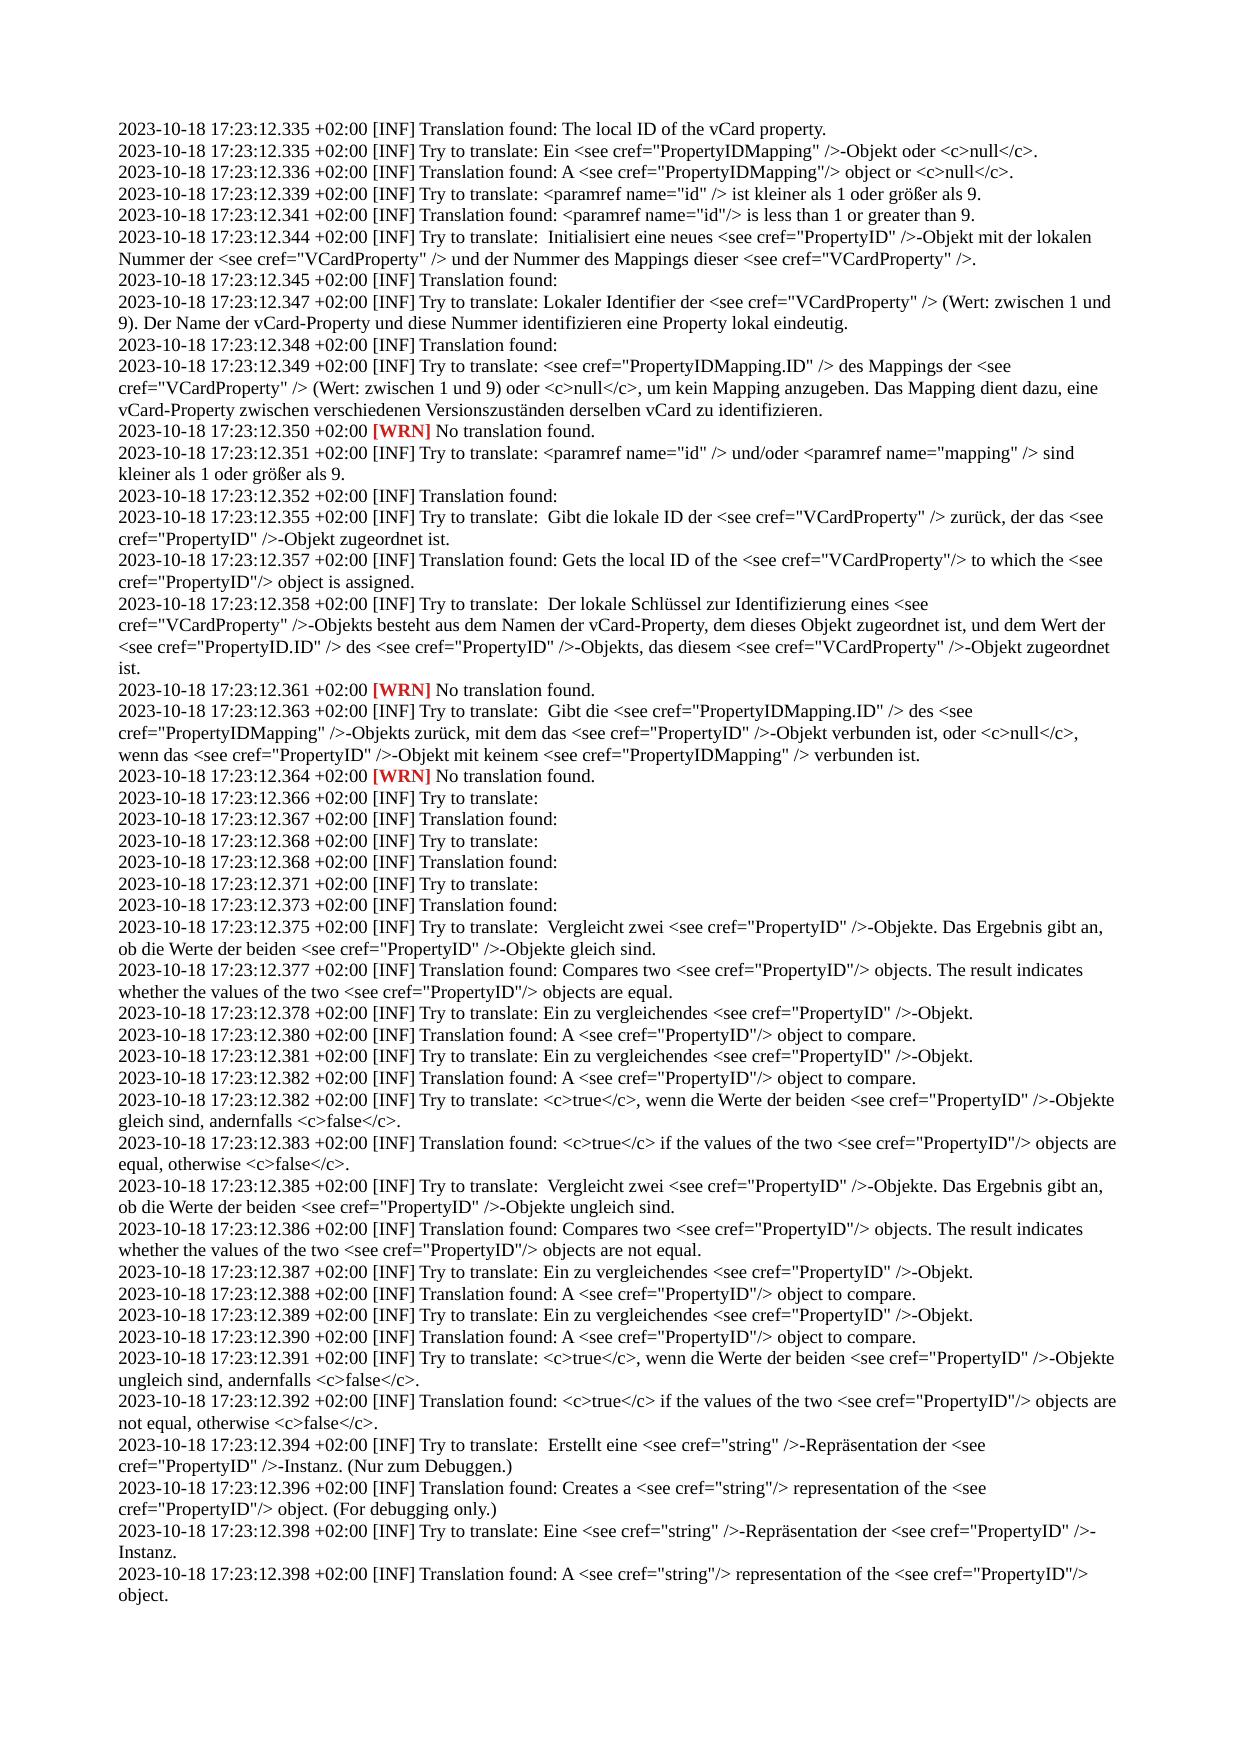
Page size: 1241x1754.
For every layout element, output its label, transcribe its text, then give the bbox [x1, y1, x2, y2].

text 2023-10-18 17:23:12.382 +02:00 [INF] Try to translate: <c>true</c>, wenn die Werte der beiden <see cref="PropertyID" />-Objekte gleich sind, andernfalls <c>false</c>. [118, 1088, 1122, 1132]
text 2023-10-18 17:23:12.388 +02:00 [INF] Translation found: A <see cref="PropertyID"/> object to compare. [118, 1282, 1122, 1304]
text 2023-10-18 17:23:12.357 +02:00 [INF] Translation found: Gets the local ID of the <see cref="VCardProperty"/> to which the <see cref="PropertyID"/> object is assigned. [118, 549, 1122, 592]
text 2023-10-18 17:23:12.389 +02:00 [INF] Try to translate: Ein zu vergleichendes <see cref="PropertyID" />-Objekt. [118, 1304, 1122, 1326]
text 2023-10-18 17:23:12.339 +02:00 [INF] Try to translate: <paramref name="id" /> ist kleiner als 1 oder größer als 9. [118, 183, 1122, 204]
text 2023-10-18 17:23:12.349 +02:00 [INF] Try to translate: <see cref="PropertyIDMapping.ID" /> des Mappings der <see cref="VCardProperty" /> (Wert: zwischen 1 und 9) oder <c>null</c>, um kein Mapping anzugeben. Das Mapping dient dazu, eine vCard-Property zwischen verschiedenen Versionszuständen derselben vCard zu identifizieren. [118, 355, 1122, 420]
text 2023-10-18 17:23:12.383 +02:00 [INF] Translation found: <c>true</c> if the values of the two <see cref="PropertyID"/> objects are equal, otherwise <c>false</c>. [118, 1132, 1122, 1175]
text 2023-10-18 17:23:12.377 +02:00 [INF] Translation found: Compares two <see cref="PropertyID"/> objects. The result indicates whether the values of the two <see cref="PropertyID"/> objects are equal. [118, 959, 1122, 1002]
text 2023-10-18 17:23:12.382 +02:00 [INF] Translation found: A <see cref="PropertyID"/> object to compare. [118, 1067, 1122, 1088]
text 2023-10-18 17:23:12.380 +02:00 [INF] Translation found: A <see cref="PropertyID"/> object to compare. [118, 1024, 1122, 1045]
text 2023-10-18 17:23:12.364 +02:00 [WRN] No translation found. [118, 765, 1122, 787]
text 2023-10-18 17:23:12.351 +02:00 [INF] Try to translate: <paramref name="id" /> und/oder <paramref name="mapping" /> sind kleiner als 1 oder größer als 9. [118, 442, 1122, 485]
text 2023-10-18 17:23:12.368 +02:00 [INF] Try to translate: [118, 830, 1122, 851]
text 2023-10-18 17:23:12.375 +02:00 [INF] Try to translate: Vergleicht zwei <see cref="PropertyID" />-Objekte. Das Ergebnis gibt an, ob die Werte der beiden <see cref="PropertyID" />-Objekte gleich sind. [118, 916, 1122, 959]
text 2023-10-18 17:23:12.398 +02:00 [INF] Translation found: A <see cref="string"/> representation of the <see cref="PropertyID"/> object. [118, 1563, 1122, 1606]
text 2023-10-18 17:23:12.363 +02:00 [INF] Try to translate: Gibt die <see cref="PropertyIDMapping.ID" /> des <see cref="PropertyIDMapping" />-Objekts zurück, mit dem das <see cref="PropertyID" />-Objekt verbunden ist, oder <c>null</c>, wenn das <see cref="PropertyID" />-Objekt mit keinem <see cref="PropertyIDMapping" /> verbunden ist. [118, 700, 1122, 765]
text 2023-10-18 17:23:12.367 +02:00 [INF] Translation found: [118, 808, 1122, 830]
text 2023-10-18 17:23:12.352 +02:00 [INF] Translation found: [118, 485, 1122, 506]
text 2023-10-18 17:23:12.386 +02:00 [INF] Translation found: Compares two <see cref="PropertyID"/> objects. The result indicates whether the values of the two <see cref="PropertyID"/> objects are not equal. [118, 1218, 1122, 1261]
text 2023-10-18 17:23:12.361 +02:00 [WRN] No translation found. [118, 679, 1122, 700]
text 2023-10-18 17:23:12.335 +02:00 [INF] Translation found: The local ID of the vCard property. [118, 118, 1122, 140]
text 2023-10-18 17:23:12.341 +02:00 [INF] Translation found: <paramref name="id"/> is less than 1 or greater than 9. [118, 204, 1122, 226]
text 2023-10-18 17:23:12.381 +02:00 [INF] Try to translate: Ein zu vergleichendes <see cref="PropertyID" />-Objekt. [118, 1045, 1122, 1067]
text 2023-10-18 17:23:12.371 +02:00 [INF] Try to translate: [118, 873, 1122, 894]
text 2023-10-18 17:23:12.350 +02:00 [WRN] No translation found. [118, 420, 1122, 442]
text 2023-10-18 17:23:12.391 +02:00 [INF] Try to translate: <c>true</c>, wenn die Werte der beiden <see cref="PropertyID" />-Objekte ungleich sind, andernfalls <c>false</c>. [118, 1347, 1122, 1390]
text 2023-10-18 17:23:12.390 +02:00 [INF] Translation found: A <see cref="PropertyID"/> object to compare. [118, 1326, 1122, 1347]
text 2023-10-18 17:23:12.335 +02:00 [INF] Try to translate: Ein <see cref="PropertyIDMapping" />-Objekt oder <c>null</c>. [118, 140, 1122, 161]
text 2023-10-18 17:23:12.396 +02:00 [INF] Translation found: Creates a <see cref="string"/> representation of the <see cref="PropertyID"/> object. (For debugging only.) [118, 1477, 1122, 1520]
text 2023-10-18 17:23:12.385 +02:00 [INF] Try to translate: Vergleicht zwei <see cref="PropertyID" />-Objekte. Das Ergebnis gibt an, ob die Werte der beiden <see cref="PropertyID" />-Objekte ungleich sind. [118, 1175, 1122, 1218]
text 2023-10-18 17:23:12.345 +02:00 [INF] Translation found: [118, 269, 1122, 291]
text 2023-10-18 17:23:12.392 +02:00 [INF] Translation found: <c>true</c> if the values of the two <see cref="PropertyID"/> objects are not equal, otherwise <c>false</c>. [118, 1390, 1122, 1433]
text 2023-10-18 17:23:12.398 +02:00 [INF] Try to translate: Eine <see cref="string" />-Repräsentation der <see cref="PropertyID" />-Instanz. [118, 1520, 1122, 1563]
text 2023-10-18 17:23:12.368 +02:00 [INF] Translation found: [118, 851, 1122, 873]
text 2023-10-18 17:23:12.347 +02:00 [INF] Try to translate: Lokaler Identifier der <see cref="VCardProperty" /> (Wert: zwischen 1 und 9). Der Name der vCard-Property und diese Nummer identifizieren eine Property lokal eindeutig. [118, 291, 1122, 334]
text 2023-10-18 17:23:12.378 +02:00 [INF] Try to translate: Ein zu vergleichendes <see cref="PropertyID" />-Objekt. [118, 1002, 1122, 1024]
text 2023-10-18 17:23:12.348 +02:00 [INF] Translation found: [118, 334, 1122, 355]
text 2023-10-18 17:23:12.355 +02:00 [INF] Try to translate: Gibt die lokale ID der <see cref="VCardProperty" /> zurück, der das <see cref="PropertyID" />-Objekt zugeordnet ist. [118, 506, 1122, 549]
text 2023-10-18 17:23:12.387 +02:00 [INF] Try to translate: Ein zu vergleichendes <see cref="PropertyID" />-Objekt. [118, 1261, 1122, 1282]
text 2023-10-18 17:23:12.366 +02:00 [INF] Try to translate: [118, 787, 1122, 808]
text 2023-10-18 17:23:12.336 +02:00 [INF] Translation found: A <see cref="PropertyIDMapping"/> object or <c>null</c>. [118, 161, 1122, 183]
text 2023-10-18 17:23:12.394 +02:00 [INF] Try to translate: Erstellt eine <see cref="string" />-Repräsentation der <see cref="PropertyID" />-Instanz. (Nur zum Debuggen.) [118, 1433, 1122, 1477]
text 2023-10-18 17:23:12.358 +02:00 [INF] Try to translate: Der lokale Schlüssel zur Identifizierung eines <see cref="VCardProperty" />-Objekts besteht aus dem Namen der vCard-Property, dem dieses Objekt zugeordnet ist, und dem Wert der <see cref="PropertyID.ID" /> des <see cref="PropertyID" />-Objekts, das diesem <see cref="VCardProperty" />-Objekt zugeordnet ist. [118, 592, 1122, 679]
text 2023-10-18 17:23:12.373 +02:00 [INF] Translation found: [118, 894, 1122, 916]
text 2023-10-18 17:23:12.344 +02:00 [INF] Try to translate: Initialisiert eine neues <see cref="PropertyID" />-Objekt mit der lokalen Nummer der <see cref="VCardProperty" /> und der Nummer des Mappings dieser <see cref="VCardProperty" />. [118, 226, 1122, 269]
